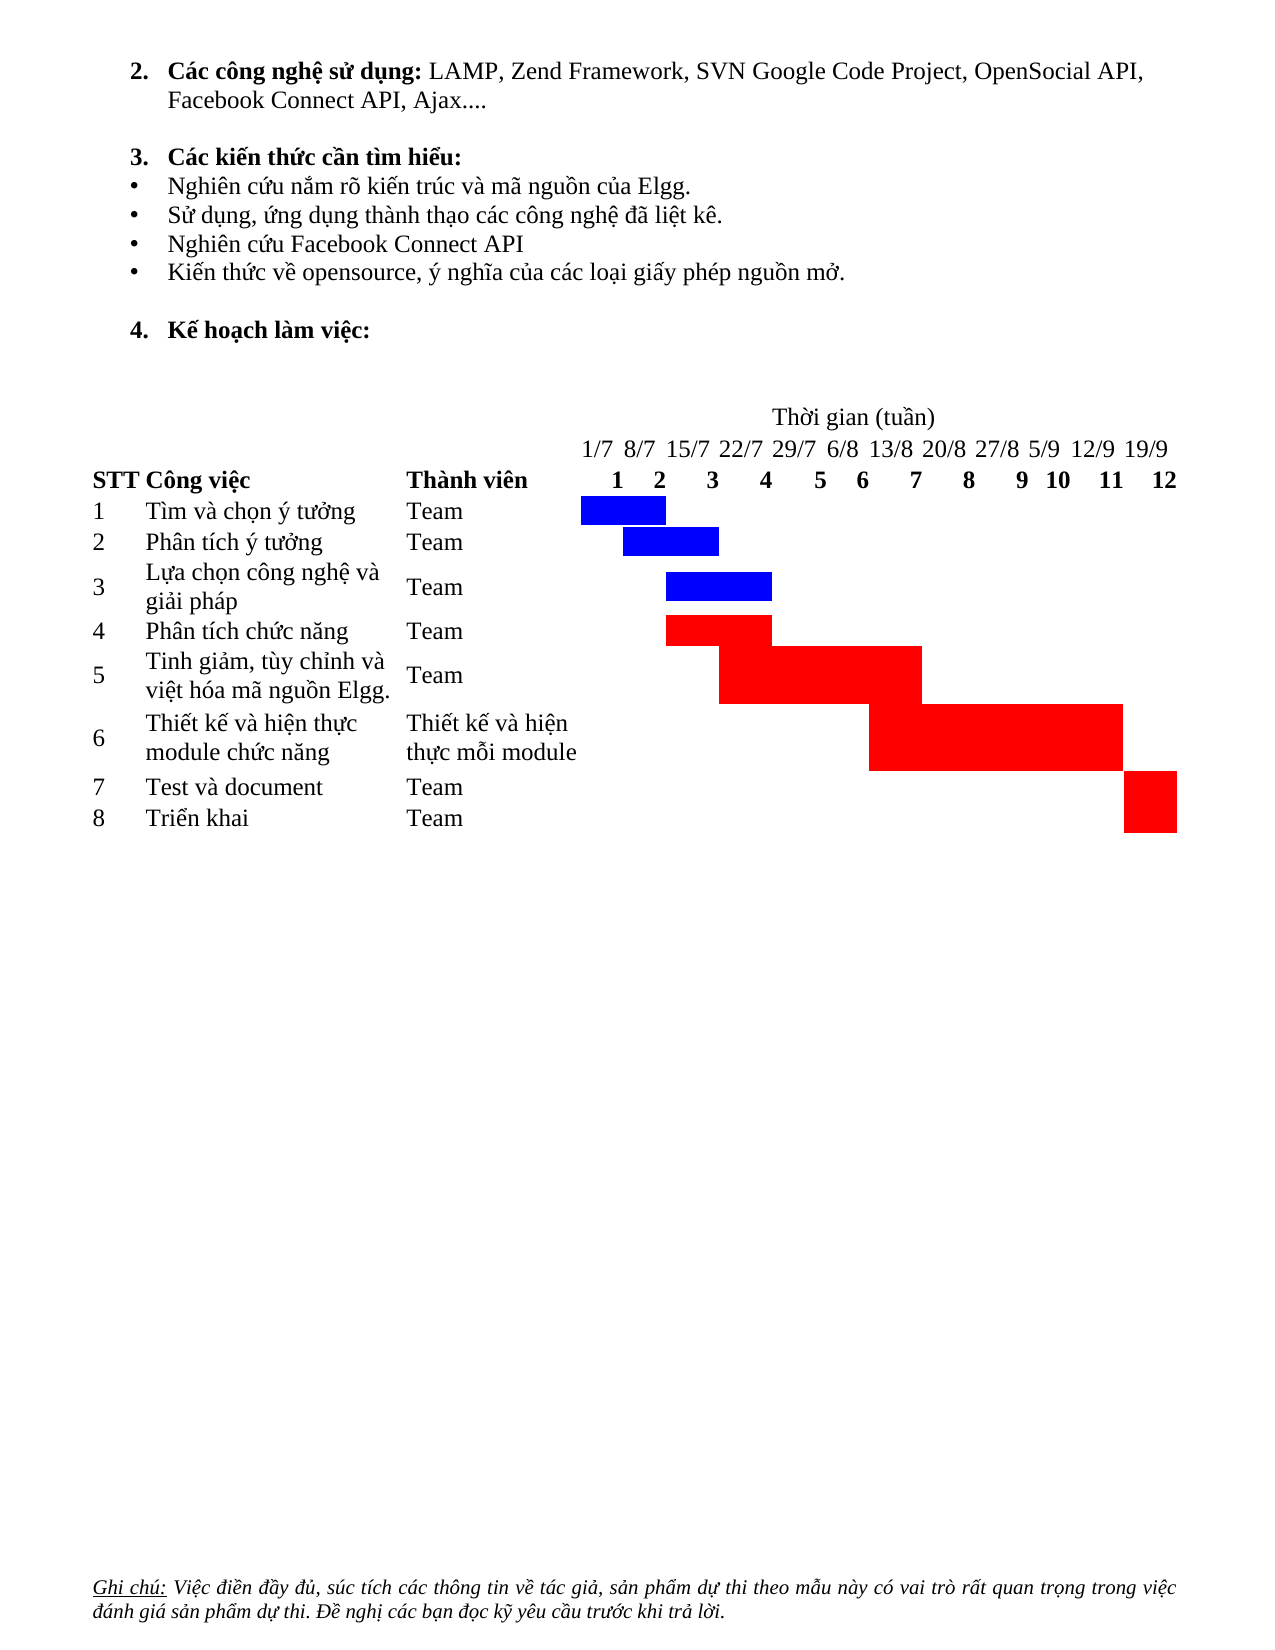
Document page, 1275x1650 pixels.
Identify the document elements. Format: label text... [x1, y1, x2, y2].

table_cell [869, 802, 922, 833]
table_cell [772, 646, 827, 704]
table_cell [1028, 495, 1070, 526]
table_cell [772, 558, 827, 615]
table_cell [719, 646, 772, 704]
table_cell [827, 771, 869, 802]
table_cell [666, 558, 719, 572]
table_cell 7 [92, 771, 145, 802]
table_cell Tìm và chọn ý tưởng [145, 495, 406, 526]
table_cell 11 [1070, 464, 1123, 495]
table_cell [975, 646, 1028, 704]
list Nghiên cứu nắm rõ kiến trúc và mã nguồn của Elgg. [130, 171, 1181, 200]
table_cell [772, 771, 827, 802]
table_cell [1070, 704, 1123, 771]
table_cell 4 [92, 615, 145, 646]
table_cell [666, 771, 719, 802]
table_cell [624, 771, 666, 802]
table_cell [92, 433, 145, 464]
table_cell [922, 802, 975, 833]
table_cell [1070, 495, 1123, 526]
table_cell Triển khai [145, 802, 406, 833]
table_cell 29/7 [772, 433, 827, 464]
table_cell [827, 526, 869, 557]
table_cell 13/8 [869, 433, 922, 464]
table_cell 1 [92, 495, 145, 526]
table_cell [1070, 646, 1123, 704]
table_cell [869, 615, 922, 646]
table_cell [666, 601, 719, 615]
table_cell Team [406, 802, 581, 833]
table_cell [1028, 771, 1070, 802]
table_cell 2 [92, 526, 145, 557]
table_cell [1028, 802, 1070, 833]
table_cell [624, 615, 666, 646]
table_cell [772, 802, 827, 833]
table_cell Team [406, 646, 581, 704]
table_cell [975, 558, 1028, 615]
table_cell [922, 771, 975, 802]
table_cell [1028, 558, 1070, 615]
list Sử dụng, ứng dụng thành thạo các công nghệ đã liệt kê. [130, 200, 1181, 229]
table_cell 2 [624, 464, 666, 495]
table_cell [1028, 646, 1070, 704]
table_cell Team [406, 495, 581, 526]
table_cell 3 [666, 464, 719, 495]
table_cell [827, 558, 869, 615]
table_cell [719, 601, 772, 615]
table_cell [581, 802, 623, 833]
list Kiến thức về opensource, ý nghĩa của các loại giấy phép nguồn mở. [130, 257, 1181, 286]
table_header [1028, 401, 1070, 432]
table_header [581, 401, 623, 432]
table_cell [975, 615, 1028, 646]
table_cell [772, 495, 827, 526]
table_cell [1028, 615, 1070, 646]
table_cell 22/7 [719, 433, 772, 464]
table_cell [975, 526, 1028, 557]
table_cell 4 [719, 464, 772, 495]
table_cell 6/8 [827, 433, 869, 464]
table_cell [1070, 771, 1123, 802]
table_cell Team [406, 526, 581, 557]
table_cell [772, 526, 827, 557]
table_header [975, 401, 1028, 432]
table_cell 9 [975, 464, 1028, 495]
table_cell [406, 433, 581, 464]
table_cell 6 [92, 704, 145, 771]
table_cell [145, 433, 406, 464]
table_cell [666, 802, 719, 833]
table_cell [772, 615, 827, 646]
table_cell 15/7 [666, 433, 719, 464]
table_cell Công việc [145, 464, 406, 495]
table_cell 5/9 [1028, 433, 1070, 464]
table_cell [581, 704, 623, 771]
table_cell 12 [1124, 464, 1177, 495]
list Các kiến thức cần tìm hiểu: [130, 142, 1181, 171]
table_cell [581, 771, 623, 802]
table_cell [869, 495, 922, 526]
table_cell Lựa chọn công nghệ và giải pháp [145, 558, 406, 615]
table_header [719, 401, 772, 432]
table_cell [1124, 646, 1177, 704]
table_cell Test và document [145, 771, 406, 802]
table_cell [869, 526, 922, 557]
table_cell Thành viên [406, 464, 581, 495]
table_cell 5 [92, 646, 145, 704]
table_cell [624, 558, 666, 615]
table_header Thời gian (tuần) [772, 401, 975, 432]
table_cell [624, 646, 666, 704]
table_header [624, 401, 666, 432]
table_cell [666, 615, 719, 646]
table_cell Thiết kế và hiện thực mỗi module [406, 704, 581, 771]
table_cell [1070, 526, 1123, 557]
table_cell [869, 771, 922, 802]
table_cell [666, 495, 719, 526]
table_cell Phân tích ý tưởng [145, 526, 406, 557]
table_cell [719, 495, 772, 526]
table_cell 27/8 [975, 433, 1028, 464]
table_cell 12/9 [1070, 433, 1123, 464]
table_cell [1124, 615, 1177, 646]
table_cell [772, 704, 827, 771]
table_cell Team [406, 771, 581, 802]
table_cell Team [406, 558, 581, 615]
table_cell [975, 495, 1028, 526]
table_cell [827, 495, 869, 526]
table_cell [624, 802, 666, 833]
table_cell [719, 526, 772, 557]
table_cell [975, 704, 1028, 771]
table_cell [869, 646, 922, 704]
table_cell [1070, 615, 1123, 646]
table_cell [1124, 771, 1177, 802]
table_cell [581, 558, 623, 615]
table_cell STT [92, 464, 145, 495]
list Nghiên cứu Facebook Connect API [130, 229, 1181, 257]
table_cell [975, 771, 1028, 802]
table_cell 8/7 [624, 433, 666, 464]
table_cell [581, 526, 623, 557]
table_cell [922, 526, 975, 557]
table_cell [827, 615, 869, 646]
table_cell 1 [581, 464, 623, 495]
list Các công nghệ sử dụng: LAMP, Zend Framework, SVN Google Code Project, OpenSocial API, Facebook Connect API, Ajax.... [130, 56, 1181, 142]
table_cell 7 [869, 464, 922, 495]
table_cell 6 [827, 464, 869, 495]
table_cell Team [406, 615, 581, 646]
table_cell 1/7 [581, 433, 623, 464]
table_header [666, 401, 719, 432]
table_cell [624, 704, 666, 771]
table_cell [922, 615, 975, 646]
table_cell 3 [92, 558, 145, 615]
table_header [145, 401, 406, 432]
table_cell [1070, 802, 1123, 833]
table_cell Thiết kế và hiện thực module chức năng [145, 704, 406, 771]
table_cell 8 [922, 464, 975, 495]
table_cell 8 [92, 802, 145, 833]
table_cell [1070, 558, 1123, 615]
table_cell [1124, 526, 1177, 557]
table_cell [869, 704, 922, 771]
table_cell [719, 802, 772, 833]
table_cell [827, 646, 869, 704]
table_cell [581, 646, 623, 704]
table_cell Phân tích chức năng [145, 615, 406, 646]
table_header [92, 401, 145, 432]
table_cell 20/8 [922, 433, 975, 464]
table_cell [1124, 495, 1177, 526]
table_cell [922, 704, 975, 771]
table_cell [719, 771, 772, 802]
table_header [1070, 401, 1123, 432]
table_cell [922, 558, 975, 615]
table_cell [869, 558, 922, 615]
table_cell [719, 558, 772, 572]
table_cell [666, 704, 719, 771]
table_cell [1028, 704, 1070, 771]
table_cell 5 [772, 464, 827, 495]
table_cell Tinh giảm, tùy chỉnh và việt hóa mã nguồn Elgg. [145, 646, 406, 704]
table_cell [922, 646, 975, 704]
table_cell [975, 802, 1028, 833]
table_header [406, 401, 581, 432]
table_cell [1124, 802, 1177, 833]
table_cell [581, 615, 623, 646]
table_cell [666, 646, 719, 704]
list Kế hoạch làm việc: [130, 315, 1181, 372]
table_cell [1124, 558, 1177, 615]
table_cell [1124, 704, 1177, 771]
table_cell 10 [1028, 464, 1070, 495]
table_cell 19/9 [1124, 433, 1177, 464]
table_cell [922, 495, 975, 526]
table_cell [827, 802, 869, 833]
table_header [1124, 401, 1177, 432]
table_cell [1028, 526, 1070, 557]
table_cell [827, 704, 869, 771]
table_cell [719, 615, 772, 646]
table_cell [719, 704, 772, 771]
